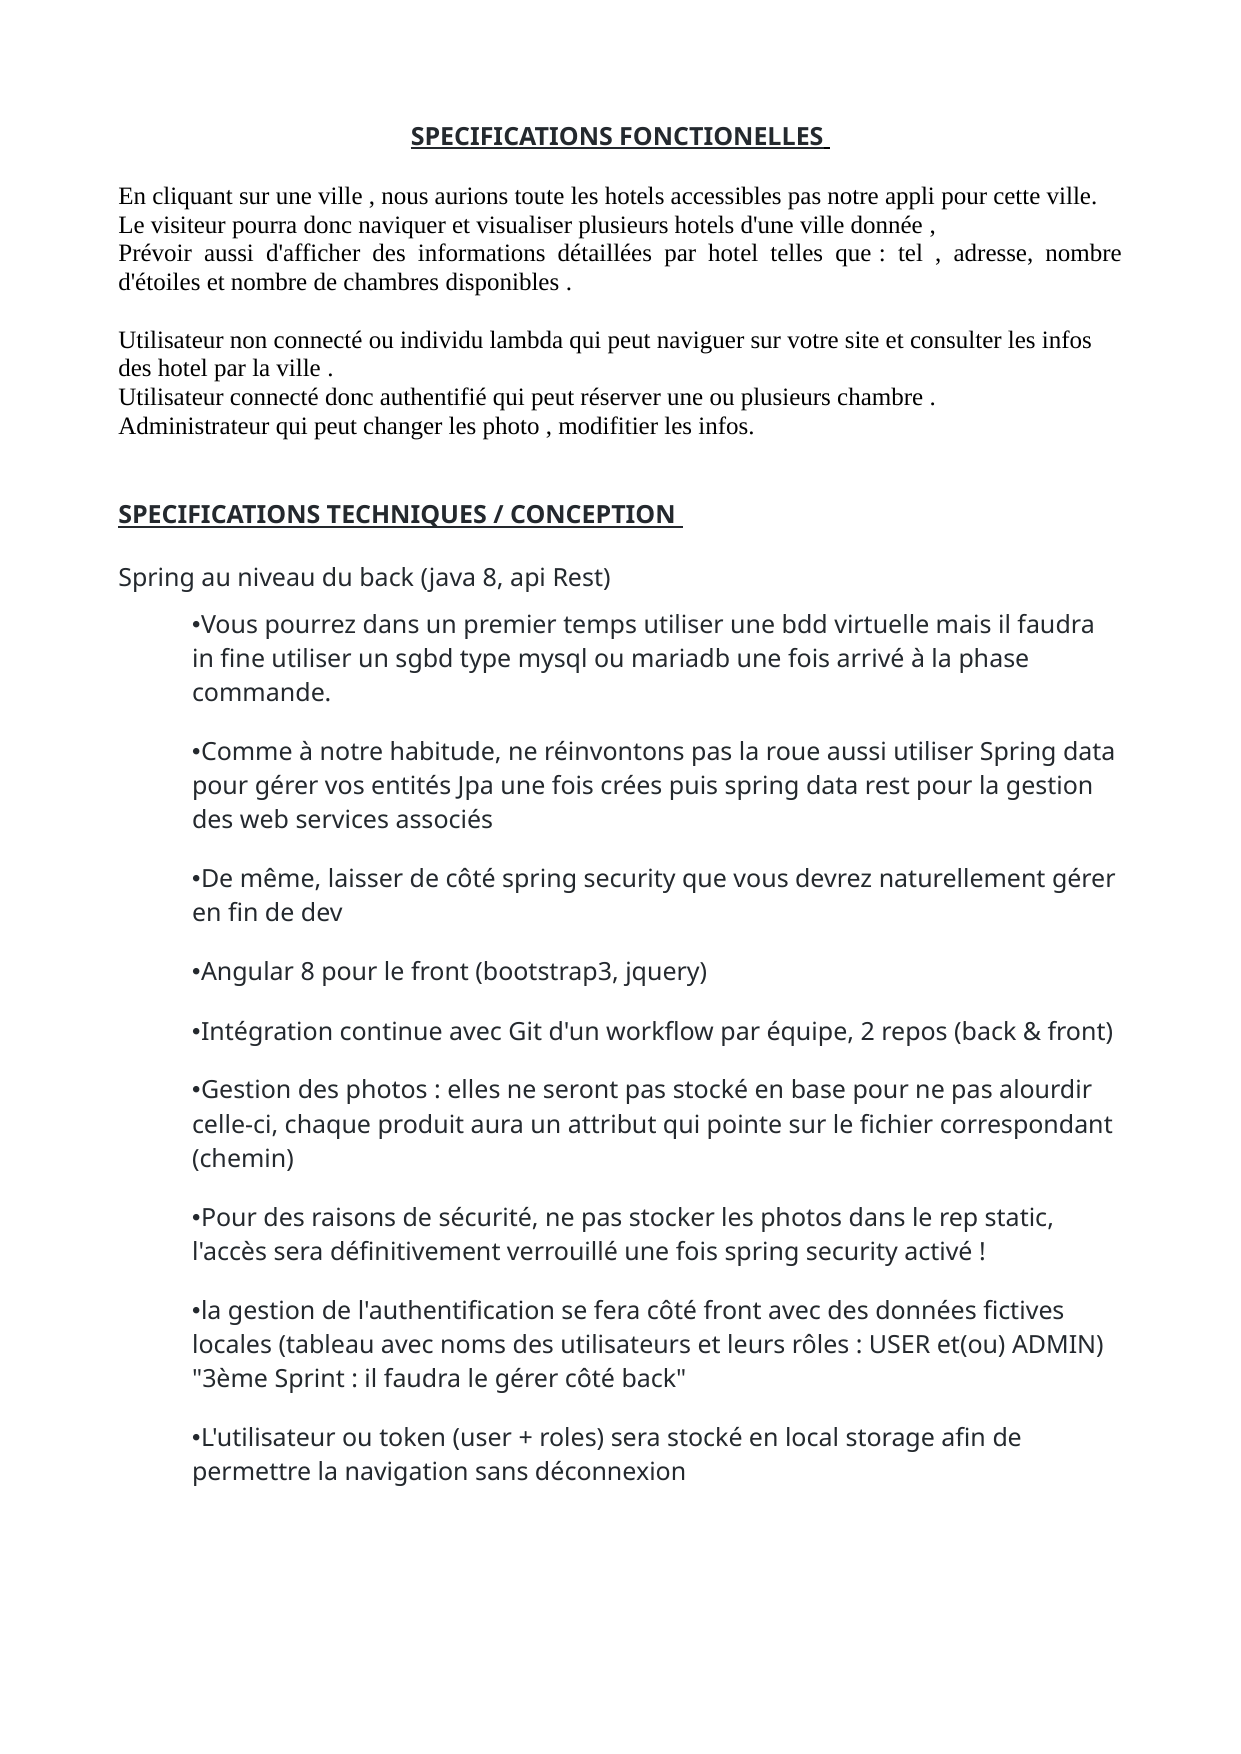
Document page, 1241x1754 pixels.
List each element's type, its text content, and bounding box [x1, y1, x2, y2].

text Utilisateur non connecté ou individu lambda qui peut naviguer sur votre site et consulter les infos des hotel par la ville . [118, 325, 1122, 382]
text Administrateur qui peut changer les photo , modifitier les infos. [118, 411, 1122, 440]
text Spring au niveau du back (java 8, api Rest) [118, 560, 1122, 594]
text SPECIFICATIONS TECHNIQUES / CONCEPTION [118, 497, 1122, 531]
text Prévoir aussi d'afficher des informations détaillées par hotel telles que : tel , adresse, nombre d'étoiles et nombre de chambres disponibles . [118, 238, 1122, 296]
list la gestion de l'authentification se fera côté front avec des données fictives locales (tableau avec noms des utilisateurs et leurs rôles : USER et(ou) ADMIN) "3ème Sprint : il faudra le gérer côté back" [118, 1292, 1122, 1395]
list L'utilisateur ou token (user + roles) sera stocké en local storage afin de permettre la navigation sans déconnexion [118, 1420, 1122, 1488]
text Le visiteur pourra donc naviquer et visualiser plusieurs hotels d'une ville donnée , [118, 210, 1122, 238]
list Angular 8 pour le front (bootstrap3, jquery) [118, 954, 1122, 988]
text Utilisateur connecté donc authentifié qui peut réserver une ou plusieurs chambre . [118, 382, 1122, 411]
list Vous pourrez dans un premier temps utiliser une bdd virtuelle mais il faudra in fine utiliser un sgbd type mysql ou mariadb une fois arrivé à la phase commande. [118, 607, 1122, 709]
list Pour des raisons de sécurité, ne pas stocker les photos dans le rep static, l'accès sera définitivement verrouillé une fois spring security activé ! [118, 1199, 1122, 1267]
text SPECIFICATIONS FONCTIONELLES [118, 118, 1122, 152]
list De même, laisser de côté spring security que vous devrez naturellement gérer en fin de dev [118, 861, 1122, 929]
list Intégration continue avec Git d'un workflow par équipe, 2 repos (back & front) [118, 1013, 1122, 1047]
list Comme à notre habitude, ne réinvontons pas la roue aussi utiliser Spring data pour gérer vos entités Jpa une fois crées puis spring data rest pour la gestion des web services associés [118, 734, 1122, 836]
text En cliquant sur une ville , nous aurions toute les hotels accessibles pas notre appli pour cette ville. [118, 181, 1122, 210]
list Gestion des photos : elles ne seront pas stocké en base pour ne pas alourdir celle-ci, chaque produit aura un attribut qui pointe sur le fichier correspondant (chemin) [118, 1072, 1122, 1174]
